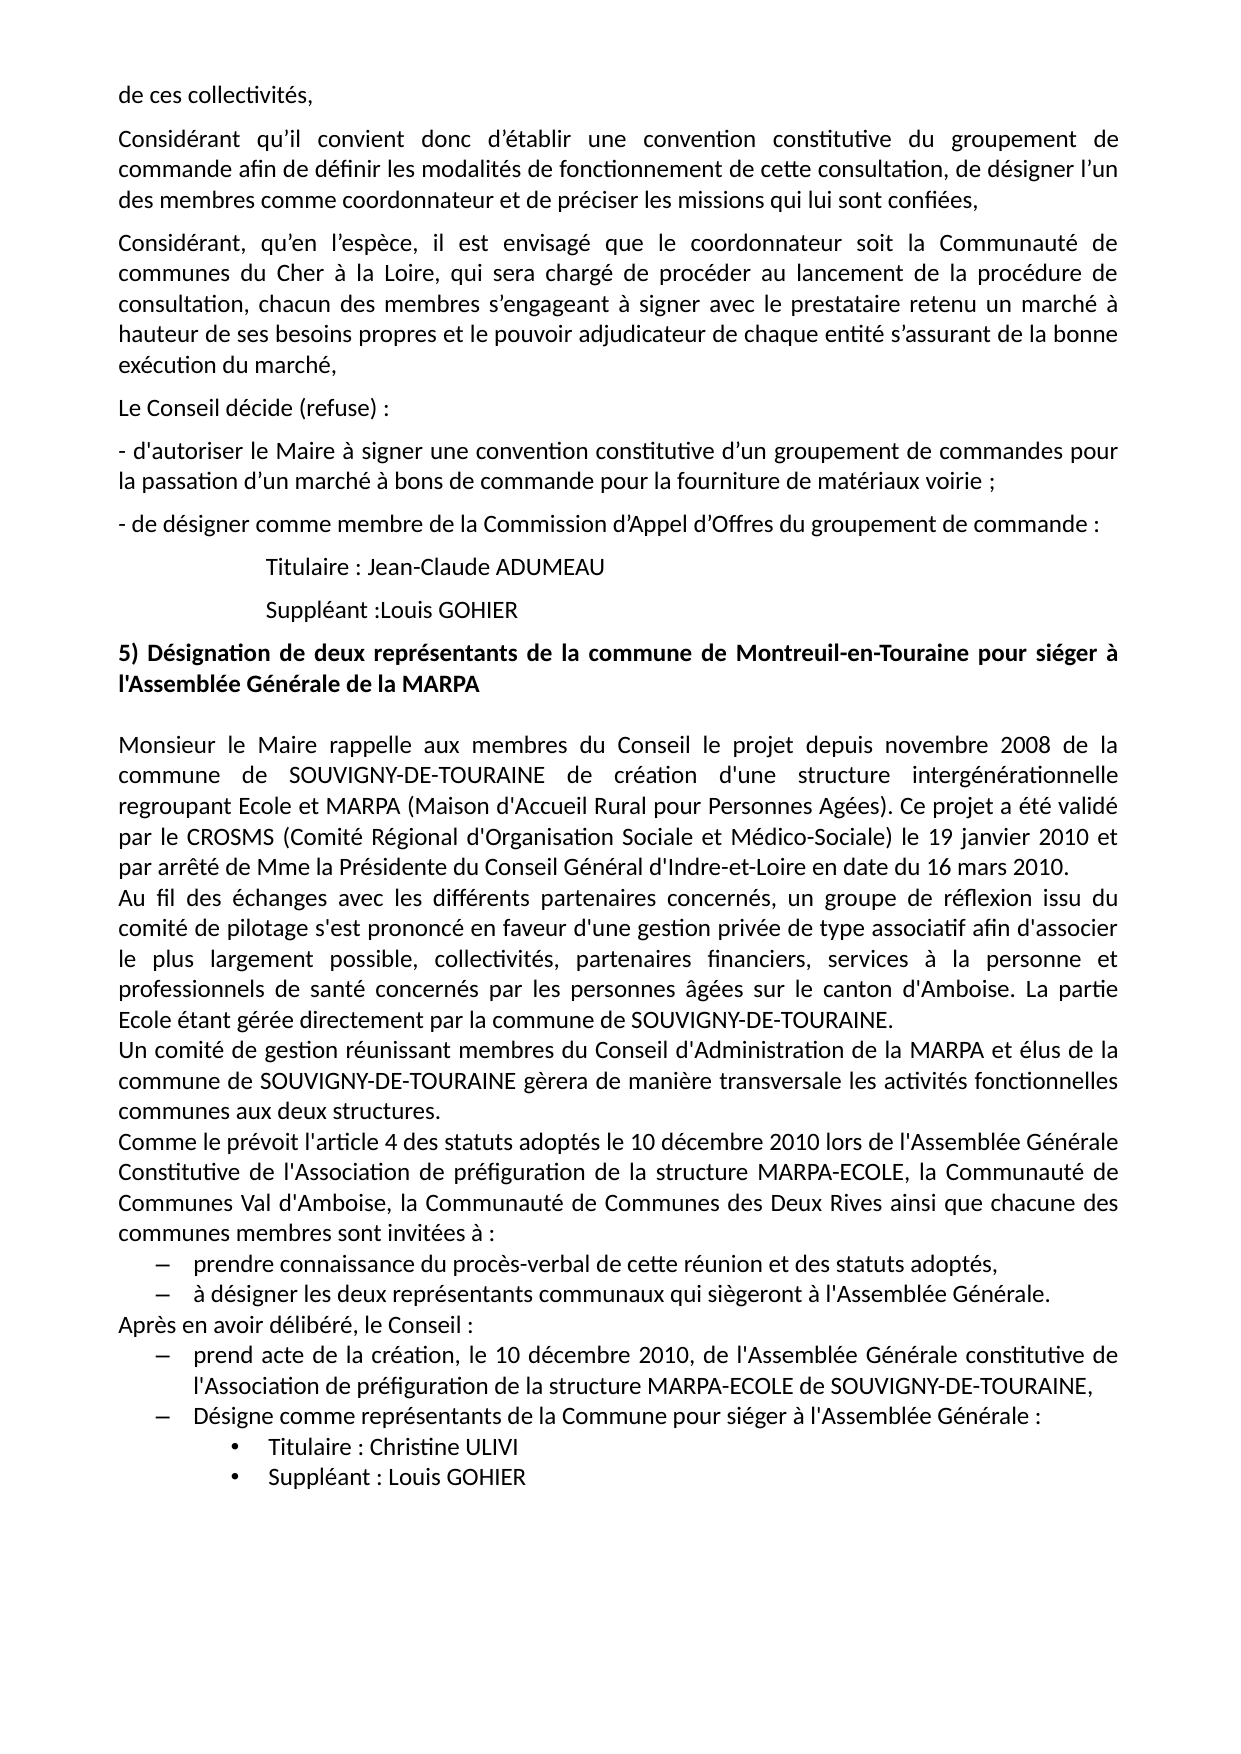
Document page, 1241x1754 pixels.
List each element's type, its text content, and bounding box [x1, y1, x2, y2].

list prend acte de la création, le 10 décembre 2010, de l'Assemblée Générale constitutive de l'Association de préfiguration de la structure MARPA-ECOLE de SOUVIGNY-DE-TOURAINE, [156, 1339, 1120, 1401]
text - d'autoriser le Maire à signer une convention constitutive d’un groupement de commandes pour la passation d’un marché à bons de commande pour la fourniture de matériaux voirie ; [118, 435, 1120, 496]
text Suppléant :Louis GOHIER [266, 594, 1120, 625]
text Titulaire : Jean-Claude ADUMEAU [266, 551, 1120, 582]
list prendre connaissance du procès-verbal de cette réunion et des statuts adoptés, [156, 1248, 1120, 1278]
text Comme le prévoit l'article 4 des statuts adoptés le 10 décembre 2010 lors de l'Assemblée Générale Constitutive de l'Association de préfiguration de la structure MARPA-ECOLE, la Communauté de Communes Val d'Amboise, la Communauté de Communes des Deux Rives ainsi que chacune des communes membres sont invitées à : [118, 1126, 1120, 1248]
list Désigne comme représentants de la Commune pour siéger à l'Assemblée Générale : [156, 1401, 1120, 1431]
text Considérant qu’il convient donc d’établir une convention constitutive du groupement de commande afin de définir les modalités de fonctionnement de cette consultation, de désigner l’un des membres comme coordonnateur et de préciser les missions qui lui sont confiées, [118, 123, 1120, 214]
text de ces collectivités, [118, 80, 1120, 110]
text Après en avoir délibéré, le Conseil : [118, 1309, 1120, 1339]
text Le Conseil décide (refuse) : [118, 392, 1120, 422]
text Un comité de gestion réunissant membres du Conseil d'Administration de la MARPA et élus de la commune de SOUVIGNY-DE-TOURAINE gèrera de manière transversale les activités fonctionnelles communes aux deux structures. [118, 1034, 1120, 1126]
list Titulaire : Christine ULIVI [231, 1431, 1120, 1462]
text - de désigner comme membre de la Commission d’Appel d’Offres du groupement de commande : [118, 508, 1120, 539]
list à désigner les deux représentants communaux qui siègeront à l'Assemblée Générale. [156, 1278, 1120, 1309]
text 5) Désignation de deux représentants de la commune de Montreuil-en-Touraine pour siéger à l'Assemblée Générale de la MARPA [118, 637, 1120, 698]
text Considérant, qu’en l’espèce, il est envisagé que le coordonnateur soit la Communauté de communes du Cher à la Loire, qui sera chargé de procéder au lancement de la procédure de consultation, chacun des membres s’engageant à signer avec le prestataire retenu un marché à hauteur de ses besoins propres et le pouvoir adjudicateur de chaque entité s’assurant de la bonne exécution du marché, [118, 227, 1120, 379]
text Monsieur le Maire rappelle aux membres du Conseil le projet depuis novembre 2008 de la commune de SOUVIGNY-DE-TOURAINE de création d'une structure intergénérationnelle regroupant Ecole et MARPA (Maison d'Accueil Rural pour Personnes Agées). Ce projet a été validé par le CROSMS (Comité Régional d'Organisation Sociale et Médico-Sociale) le 19 janvier 2010 et par arrêté de Mme la Présidente du Conseil Général d'Indre-et-Loire en date du 16 mars 2010. [118, 729, 1120, 882]
list Suppléant : Louis GOHIER [231, 1462, 1120, 1492]
text Au fil des échanges avec les différents partenaires concernés, un groupe de réflexion issu du comité de pilotage s'est prononcé en faveur d'une gestion privée de type associatif afin d'associer le plus largement possible, collectivités, partenaires financiers, services à la personne et professionnels de santé concernés par les personnes âgées sur le canton d'Amboise. La partie Ecole étant gérée directement par la commune de SOUVIGNY-DE-TOURAINE. [118, 882, 1120, 1034]
